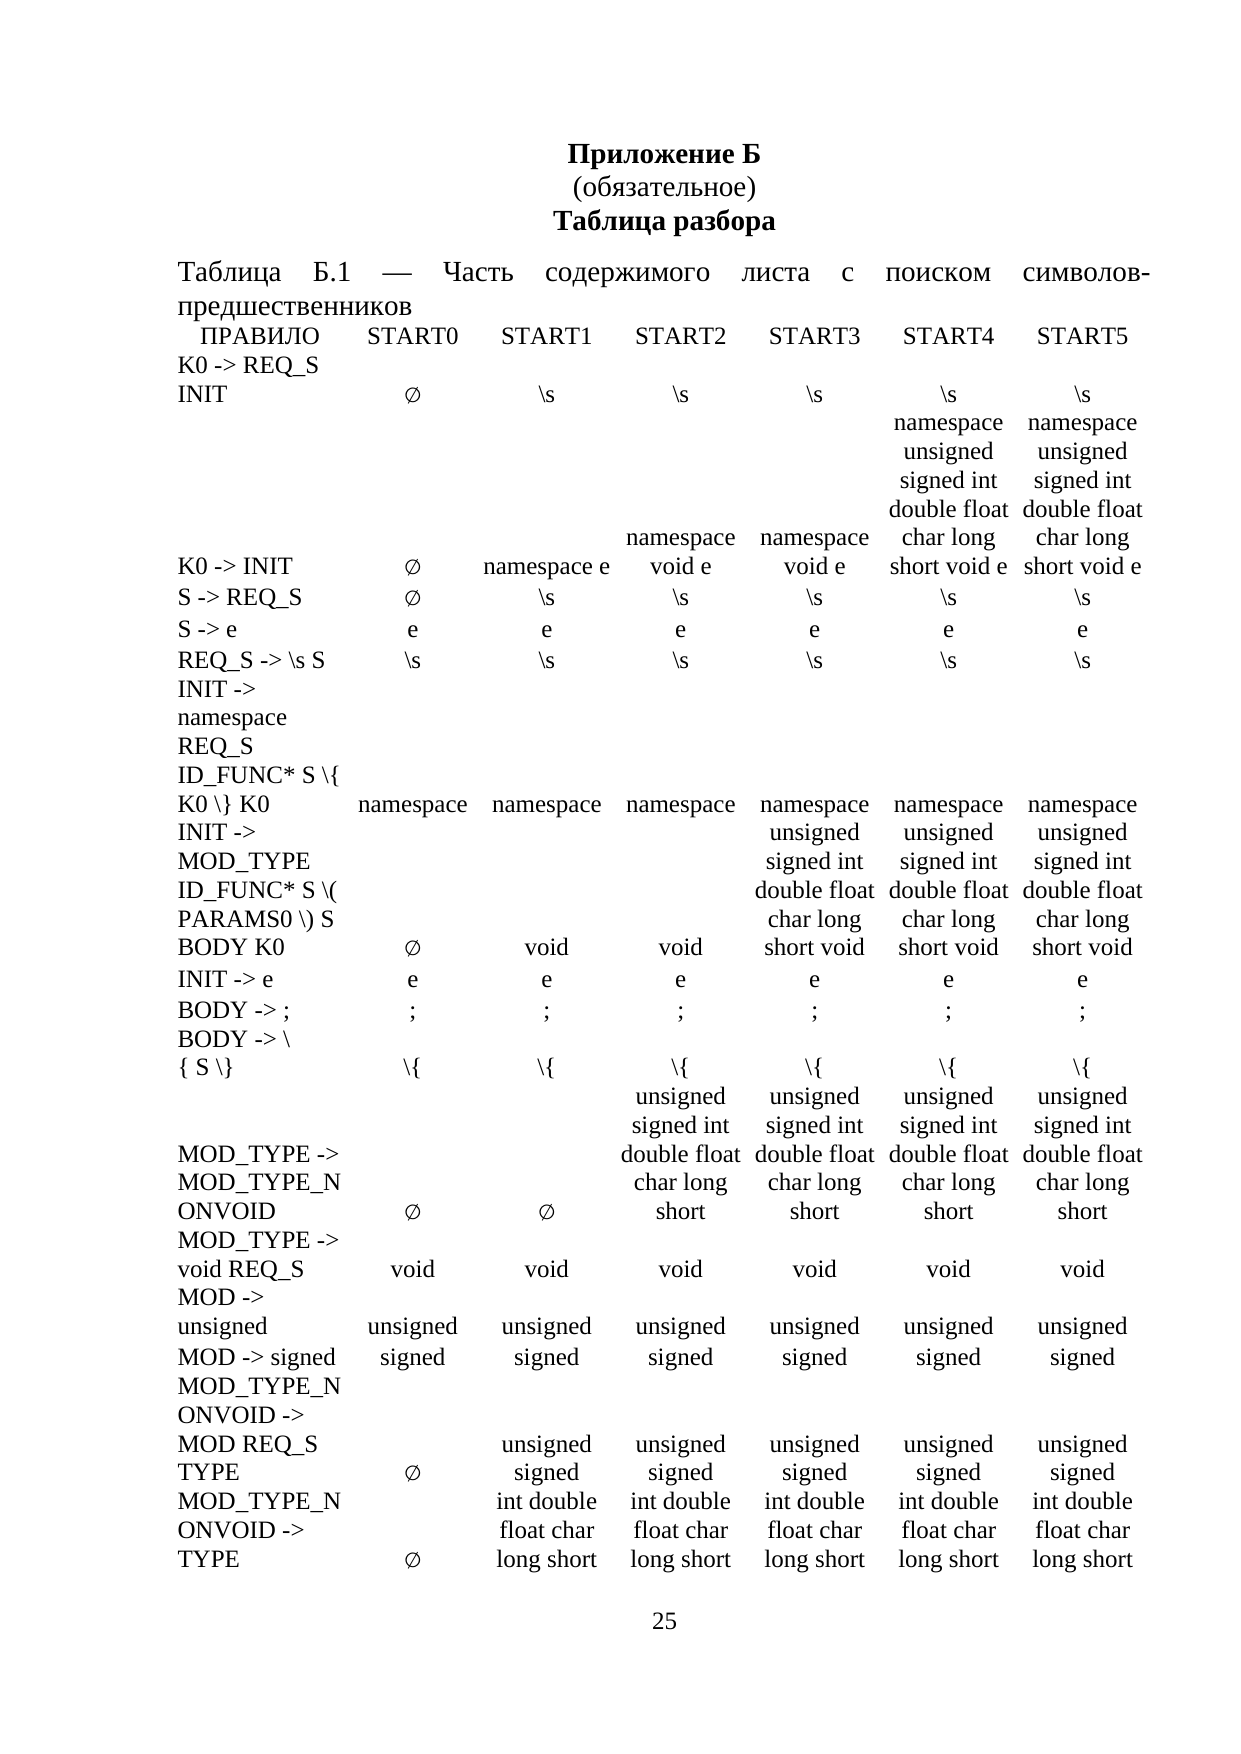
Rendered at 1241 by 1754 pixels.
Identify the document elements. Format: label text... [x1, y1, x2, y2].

table_cell unsigned signed int double float char long short [748, 1081, 881, 1225]
table_cell namespace [480, 674, 613, 817]
table_cell int double float char long short [748, 1486, 881, 1572]
table_cell ; [881, 993, 1015, 1024]
table_header START4 [881, 321, 1015, 350]
table_cell void [881, 1225, 1015, 1282]
table_cell namespace [748, 674, 881, 817]
table_header START5 [1015, 321, 1149, 350]
table_cell \s [614, 643, 747, 674]
table_cell \s [881, 580, 1015, 611]
table_cell \s [881, 350, 1015, 407]
table_cell unsigned signed int double float char long short void [748, 818, 881, 961]
table_cell \s [614, 580, 747, 611]
table_cell ∅ [346, 408, 479, 580]
table_cell K0 -> INIT [174, 408, 346, 580]
table_cell void [346, 1225, 479, 1282]
table_cell unsigned [346, 1283, 479, 1340]
table_cell e [881, 611, 1015, 642]
table_header START1 [480, 321, 613, 350]
table_cell e [614, 961, 747, 992]
table_cell \s [346, 643, 479, 674]
table_cell signed [614, 1340, 747, 1371]
table_cell unsigned signed int double float char long short [881, 1081, 1015, 1225]
table_cell int double float char long short [614, 1486, 747, 1572]
table_cell \s [1015, 643, 1149, 674]
table_cell \s [480, 350, 613, 407]
table_cell void [480, 818, 613, 961]
table_header START3 [748, 321, 881, 350]
table_header ПРАВИЛО [174, 321, 346, 350]
table_cell void [614, 818, 747, 961]
table_cell namespace e [480, 408, 613, 580]
table_cell unsigned signed int double float char long short [1015, 1081, 1149, 1225]
table_cell namespace [614, 674, 747, 817]
table_cell \s [748, 350, 881, 407]
table_cell int double float char long short [1015, 1486, 1149, 1572]
table_cell namespace unsigned signed int double float char long short void e [881, 408, 1015, 580]
table_cell \{ [748, 1024, 881, 1081]
table_cell \s [1015, 350, 1149, 407]
table_cell int double float char long short [881, 1486, 1015, 1572]
table_cell e [1015, 961, 1149, 992]
table_cell unsigned signed [480, 1371, 613, 1486]
table_cell void [1015, 1225, 1149, 1282]
table_cell e [346, 611, 479, 642]
table_cell BODY -> \{ S \} [174, 1024, 346, 1081]
table_cell MOD_TYPE -> void REQ_S [174, 1225, 346, 1282]
table_cell e [346, 961, 479, 992]
table_cell ; [614, 993, 747, 1024]
table_cell ∅ [346, 1486, 479, 1572]
table_cell e [480, 961, 613, 992]
table_cell ∅ [346, 580, 479, 611]
table_cell \{ [881, 1024, 1015, 1081]
table_cell unsigned signed [881, 1371, 1015, 1486]
table_header START2 [614, 321, 747, 350]
table_cell unsigned [1015, 1283, 1149, 1340]
table_cell void [480, 1225, 613, 1282]
table_cell \s [748, 643, 881, 674]
table_cell K0 -> REQ_S INIT [174, 350, 346, 407]
table_cell S -> REQ_S [174, 580, 346, 611]
table_cell MOD_TYPE_NONVOID -> MOD REQ_S TYPE [174, 1371, 346, 1486]
table_cell \s [614, 350, 747, 407]
table_cell MOD -> unsigned [174, 1283, 346, 1340]
table_cell namespace void e [614, 408, 747, 580]
table_cell REQ_S -> \s S [174, 643, 346, 674]
table_cell unsigned [614, 1283, 747, 1340]
table_cell unsigned [748, 1283, 881, 1340]
table_cell \{ [480, 1024, 613, 1081]
table_cell namespace [1015, 674, 1149, 817]
table_cell \s [748, 580, 881, 611]
table_cell namespace void e [748, 408, 881, 580]
table_cell unsigned signed [614, 1371, 747, 1486]
table_cell ; [1015, 993, 1149, 1024]
table_cell unsigned signed int double float char long short void [881, 818, 1015, 961]
table_cell signed [480, 1340, 613, 1371]
table_cell \{ [1015, 1024, 1149, 1081]
table_cell unsigned [881, 1283, 1015, 1340]
table_cell ∅ [346, 818, 479, 961]
table_cell \s [881, 643, 1015, 674]
table_cell ∅ [480, 1081, 613, 1225]
table_cell e [614, 611, 747, 642]
table_cell \s [480, 580, 613, 611]
table_cell unsigned signed [748, 1371, 881, 1486]
table_cell e [881, 961, 1015, 992]
table_cell \s [480, 643, 613, 674]
table_cell unsigned [480, 1283, 613, 1340]
table_cell signed [346, 1340, 479, 1371]
table_cell e [480, 611, 613, 642]
table_cell ; [748, 993, 881, 1024]
table_cell signed [881, 1340, 1015, 1371]
table_cell ; [346, 993, 479, 1024]
table_cell \{ [614, 1024, 747, 1081]
table_cell MOD_TYPE -> MOD_TYPE_NONVOID [174, 1081, 346, 1225]
table_cell e [748, 961, 881, 992]
table_cell void [614, 1225, 747, 1282]
table_header START0 [346, 321, 479, 350]
table_cell e [1015, 611, 1149, 642]
table_cell namespace unsigned signed int double float char long short void e [1015, 408, 1149, 580]
table_cell unsigned signed [1015, 1371, 1149, 1486]
table_cell INIT -> namespace REQ_S ID_FUNC* S \{ K0 \} K0 [174, 674, 346, 817]
table_cell BODY -> ; [174, 993, 346, 1024]
table_cell void [748, 1225, 881, 1282]
table_cell S -> e [174, 611, 346, 642]
table_cell ∅ [346, 1081, 479, 1225]
subtitle Приложение Б (обязательное) Таблица разбора [177, 136, 1152, 236]
table_cell signed [748, 1340, 881, 1371]
table_cell INIT -> e [174, 961, 346, 992]
table_cell signed [1015, 1340, 1149, 1371]
table_cell ; [480, 993, 613, 1024]
text Таблица Б.1 — Часть содержимого листа с поиском символов-предшественников [177, 254, 1152, 321]
table_cell unsigned signed int double float char long short void [1015, 818, 1149, 961]
table_cell namespace [881, 674, 1015, 817]
table_cell MOD -> signed [174, 1340, 346, 1371]
table_cell int double float char long short [480, 1486, 613, 1572]
table_cell ∅ [346, 1371, 479, 1486]
table_cell \{ [346, 1024, 479, 1081]
table_cell unsigned signed int double float char long short [614, 1081, 747, 1225]
table_cell namespace [346, 674, 479, 817]
table_cell ∅ [346, 350, 479, 407]
table_cell INIT -> MOD_TYPE ID_FUNC* S \( PARAMS0 \) S BODY K0 [174, 818, 346, 961]
table_cell \s [1015, 580, 1149, 611]
table_cell e [748, 611, 881, 642]
table_cell MOD_TYPE_NONVOID -> TYPE [174, 1486, 346, 1572]
